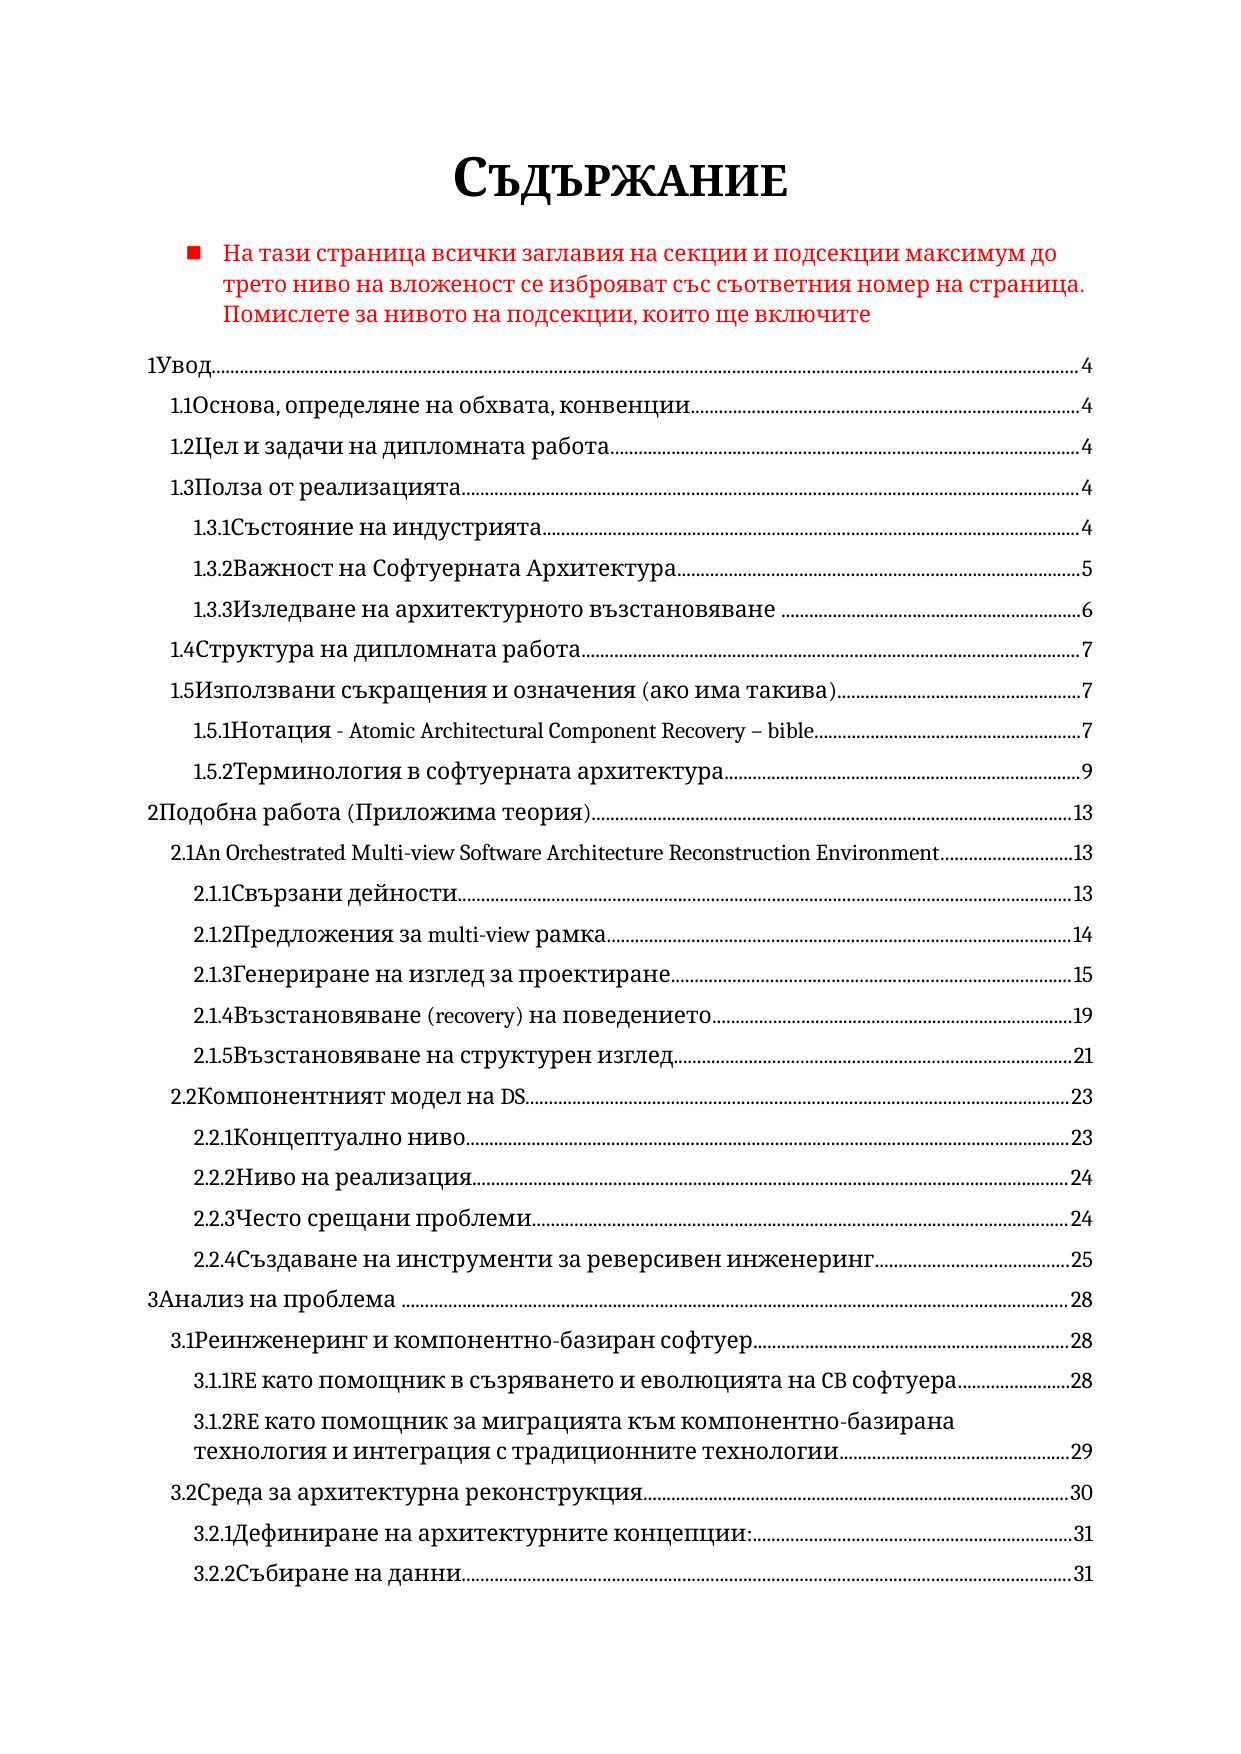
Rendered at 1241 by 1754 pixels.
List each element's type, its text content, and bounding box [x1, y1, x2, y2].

text 3.1Реинженеринг и компонентно-базиран софтуер 28 [171, 1328, 1093, 1354]
list На тази страница всички заглавия на секции и подсекции максимум до трето ниво на вложеност се изброяват със съответния номер на страница. Помислете за нивото на подсекции, които ще включите [185, 241, 1093, 328]
text 2.2.2Ниво на реализация 24 [193, 1165, 1093, 1191]
text 1.4Структура на дипломната работа 7 [171, 637, 1093, 663]
text 2.1.4Възстановяване (recovery) на поведението 19 [193, 1003, 1093, 1029]
text 1.2Цел и задачи на дипломната работа 4 [171, 434, 1093, 460]
text 3.1.2RE като помощник за миграцията към компонентно-базирана технология и интеграция с традиционните технологии. 29 [193, 1409, 1093, 1465]
text 1Увод 4 [148, 353, 1093, 379]
title Съдържание [148, 148, 1093, 210]
text 1.3.1Състояние на индустрията 4 [193, 515, 1093, 541]
text 1.3.3Изледване на архитектурното възстановяване 6 [193, 596, 1093, 623]
text 1.5.2Терминология в софтуерната архитектура 9 [193, 759, 1093, 785]
text 2.1.2Предложения за multi-view рамка 14 [193, 921, 1093, 948]
text 1.3Полза от реализацията 4 [171, 474, 1093, 501]
text 2.1.3Генериране на изглед за проектиране 15 [193, 962, 1093, 988]
text 1.3.2Важност на Софтуерната Архитектура 5 [193, 556, 1093, 582]
text 1.1Основа, определяне на обхвата, конвенции 4 [171, 393, 1093, 419]
text 2.2.3Често срещани проблеми 24 [193, 1206, 1093, 1232]
text 2.2.4Създаване на инструменти за реверсивен инженеринг 25 [193, 1246, 1093, 1273]
text 1.5Използвани съкращения и означения (ако има такива) 7 [171, 678, 1093, 704]
text 3.1.1RE като помощник в съзряването и еволюцията на CB софтуера. 28 [193, 1368, 1093, 1394]
text 2.1An Orchestrated Multi-view Software Architecture Reconstruction Environment 13 [171, 840, 1093, 866]
text 2Подобна работа (Приложима теория) 13 [148, 799, 1093, 826]
text 3Анализ на проблема 28 [148, 1287, 1093, 1313]
text 2.2Компонентният модел на DS 23 [171, 1084, 1093, 1110]
text 2.1.1Свързани дейности 13 [193, 881, 1093, 907]
text 2.2.1Концептуално ниво 23 [193, 1124, 1093, 1151]
text 3.2.1Дефиниране на архитектурните концепции: 31 [193, 1520, 1093, 1547]
text 1.5.1Нотация - Atomic Architectural Component Recovery – bible 7 [193, 718, 1093, 744]
text 3.2Среда за архитектурна реконструкция 30 [171, 1480, 1093, 1506]
text 3.2.2Събиране на данни 31 [193, 1561, 1093, 1587]
text 2.1.5Възстановяване на структурен изглед 21 [193, 1043, 1093, 1069]
